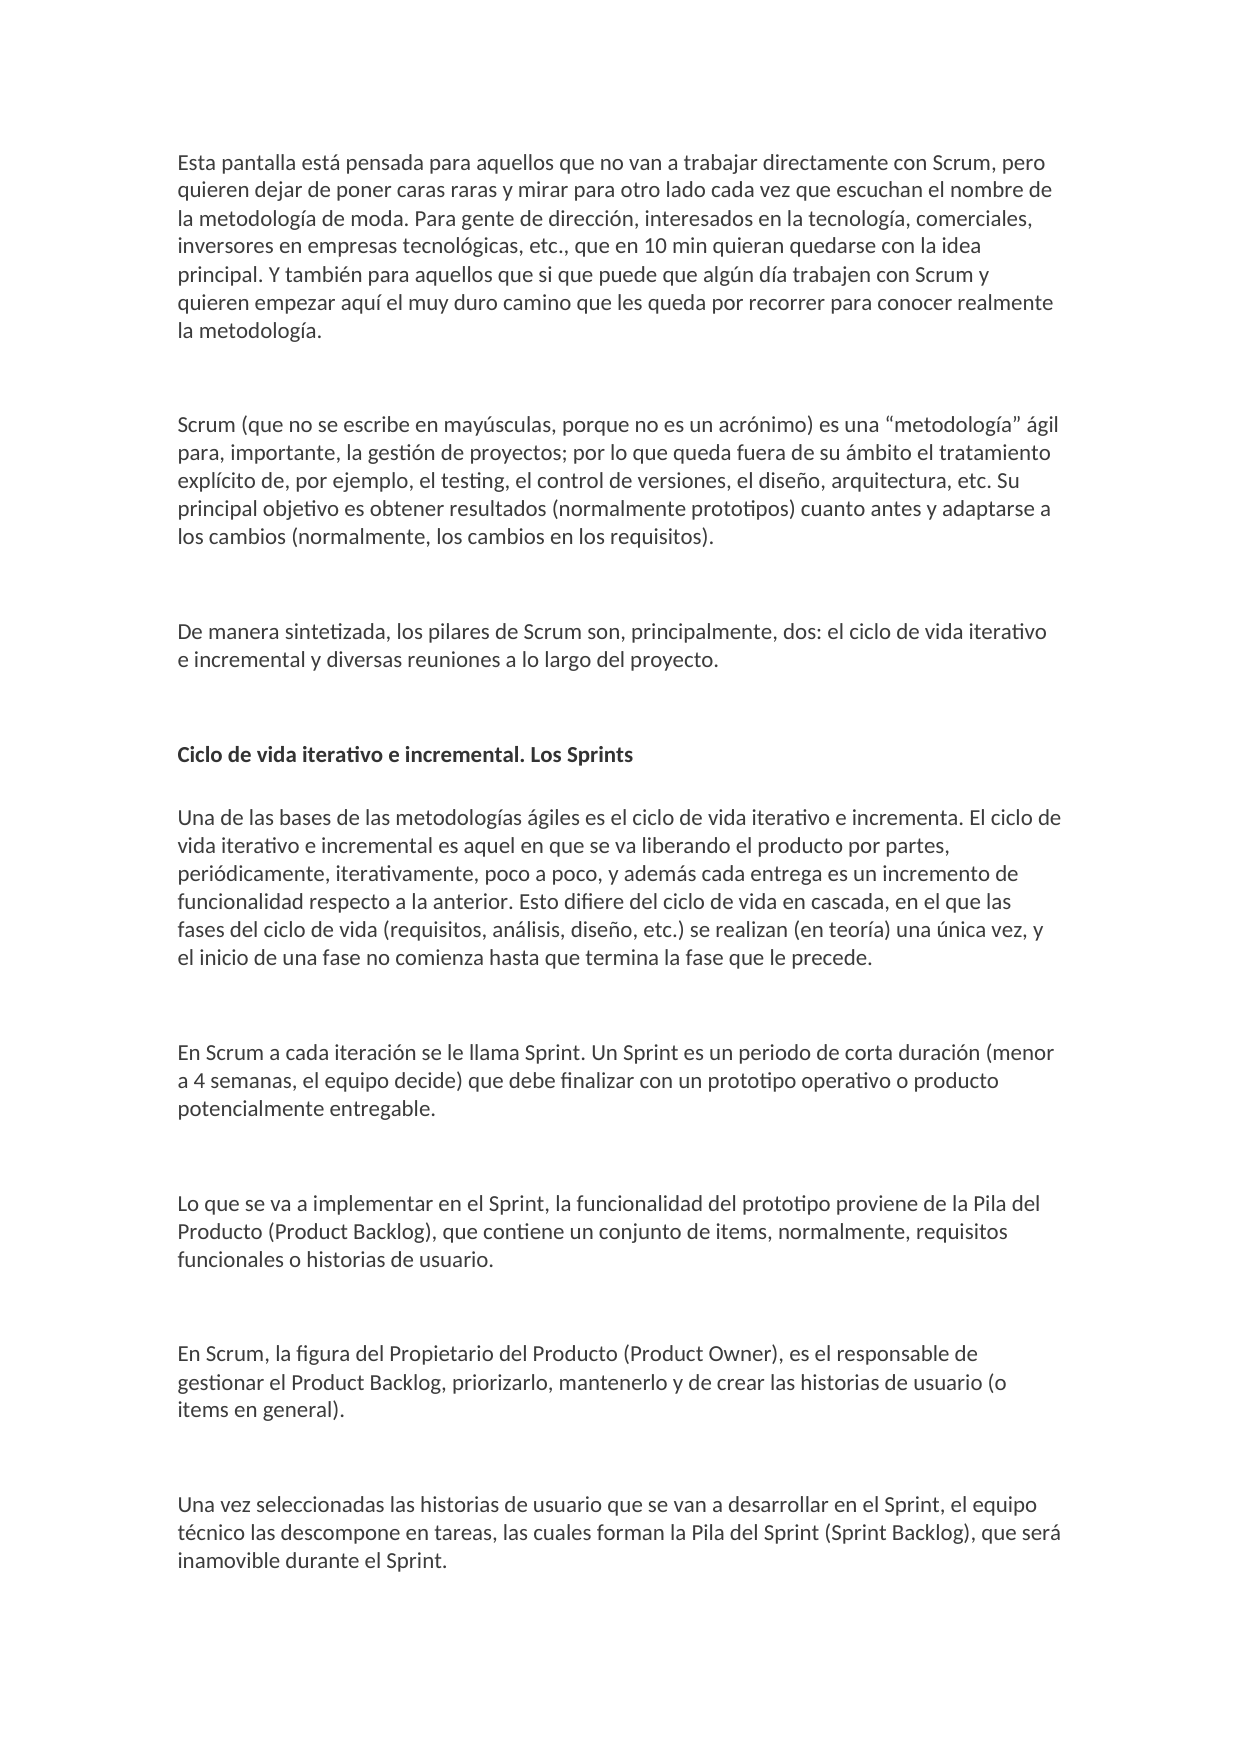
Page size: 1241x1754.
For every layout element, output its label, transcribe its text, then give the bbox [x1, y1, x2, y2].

text Ciclo de vida iterativo e incremental. Los Sprints [177, 740, 1063, 768]
text De manera sintetizada, los pilares de Scrum son, principalmente, dos: el ciclo de vida iterativo e incremental y diversas reuniones a lo largo del proyecto. [177, 617, 1063, 673]
text En Scrum a cada iteración se le llama Sprint. Un Sprint es un periodo de corta duración (menor a 4 semanas, el equipo decide) que debe finalizar con un prototipo operativo o producto potencialmente entregable. [177, 1038, 1063, 1122]
text Scrum (que no se escribe en mayúsculas, porque no es un acrónimo) es una “metodología” ágil para, importante, la gestión de proyectos; por lo que queda fuera de su ámbito el tratamiento explícito de, por ejemplo, el testing, el control de versiones, el diseño, arquitectura, etc. Su principal objetivo es obtener resultados (normalmente prototipos) cuanto antes y adaptarse a los cambios (normalmente, los cambios en los requisitos). [177, 410, 1063, 551]
text Lo que se va a implementar en el Sprint, la funcionalidad del prototipo proviene de la Pila del Producto (Product Backlog), que contiene un conjunto de items, normalmente, requisitos funcionales o historias de usuario. [177, 1189, 1063, 1273]
text Esta pantalla está pensada para aquellos que no van a trabajar directamente con Scrum, pero quieren dejar de poner caras raras y mirar para otro lado cada vez que escuchan el nombre de la metodología de moda. Para gente de dirección, interesados en la tecnología, comerciales, inversores en empresas tecnológicas, etc., que en 10 min quieran quedarse con la idea principal. Y también para aquellos que si que puede que algún día trabajen con Scrum y quieren empezar aquí el muy duro camino que les queda por recorrer para conocer realmente la metodología. [177, 148, 1063, 344]
text Una de las bases de las metodologías ágiles es el ciclo de vida iterativo e incrementa. El ciclo de vida iterativo e incremental es aquel en que se va liberando el producto por partes, periódicamente, iterativamente, poco a poco, y además cada entrega es un incremento de funcionalidad respecto a la anterior. Esto difiere del ciclo de vida en cascada, en el que las fases del ciclo de vida (requisitos, análisis, diseño, etc.) se realizan (en teoría) una única vez, y el inicio de una fase no comienza hasta que termina la fase que le precede. [177, 803, 1063, 971]
text En Scrum, la figura del Propietario del Producto (Product Owner), es el responsable de gestionar el Product Backlog, priorizarlo, mantenerlo y de crear las historias de usuario (o items en general). [177, 1339, 1063, 1424]
text Una vez seleccionadas las historias de usuario que se van a desarrollar en el Sprint, el equipo técnico las descompone en tareas, las cuales forman la Pila del Sprint (Sprint Backlog), que será inamovible durante el Sprint. [177, 1490, 1063, 1574]
